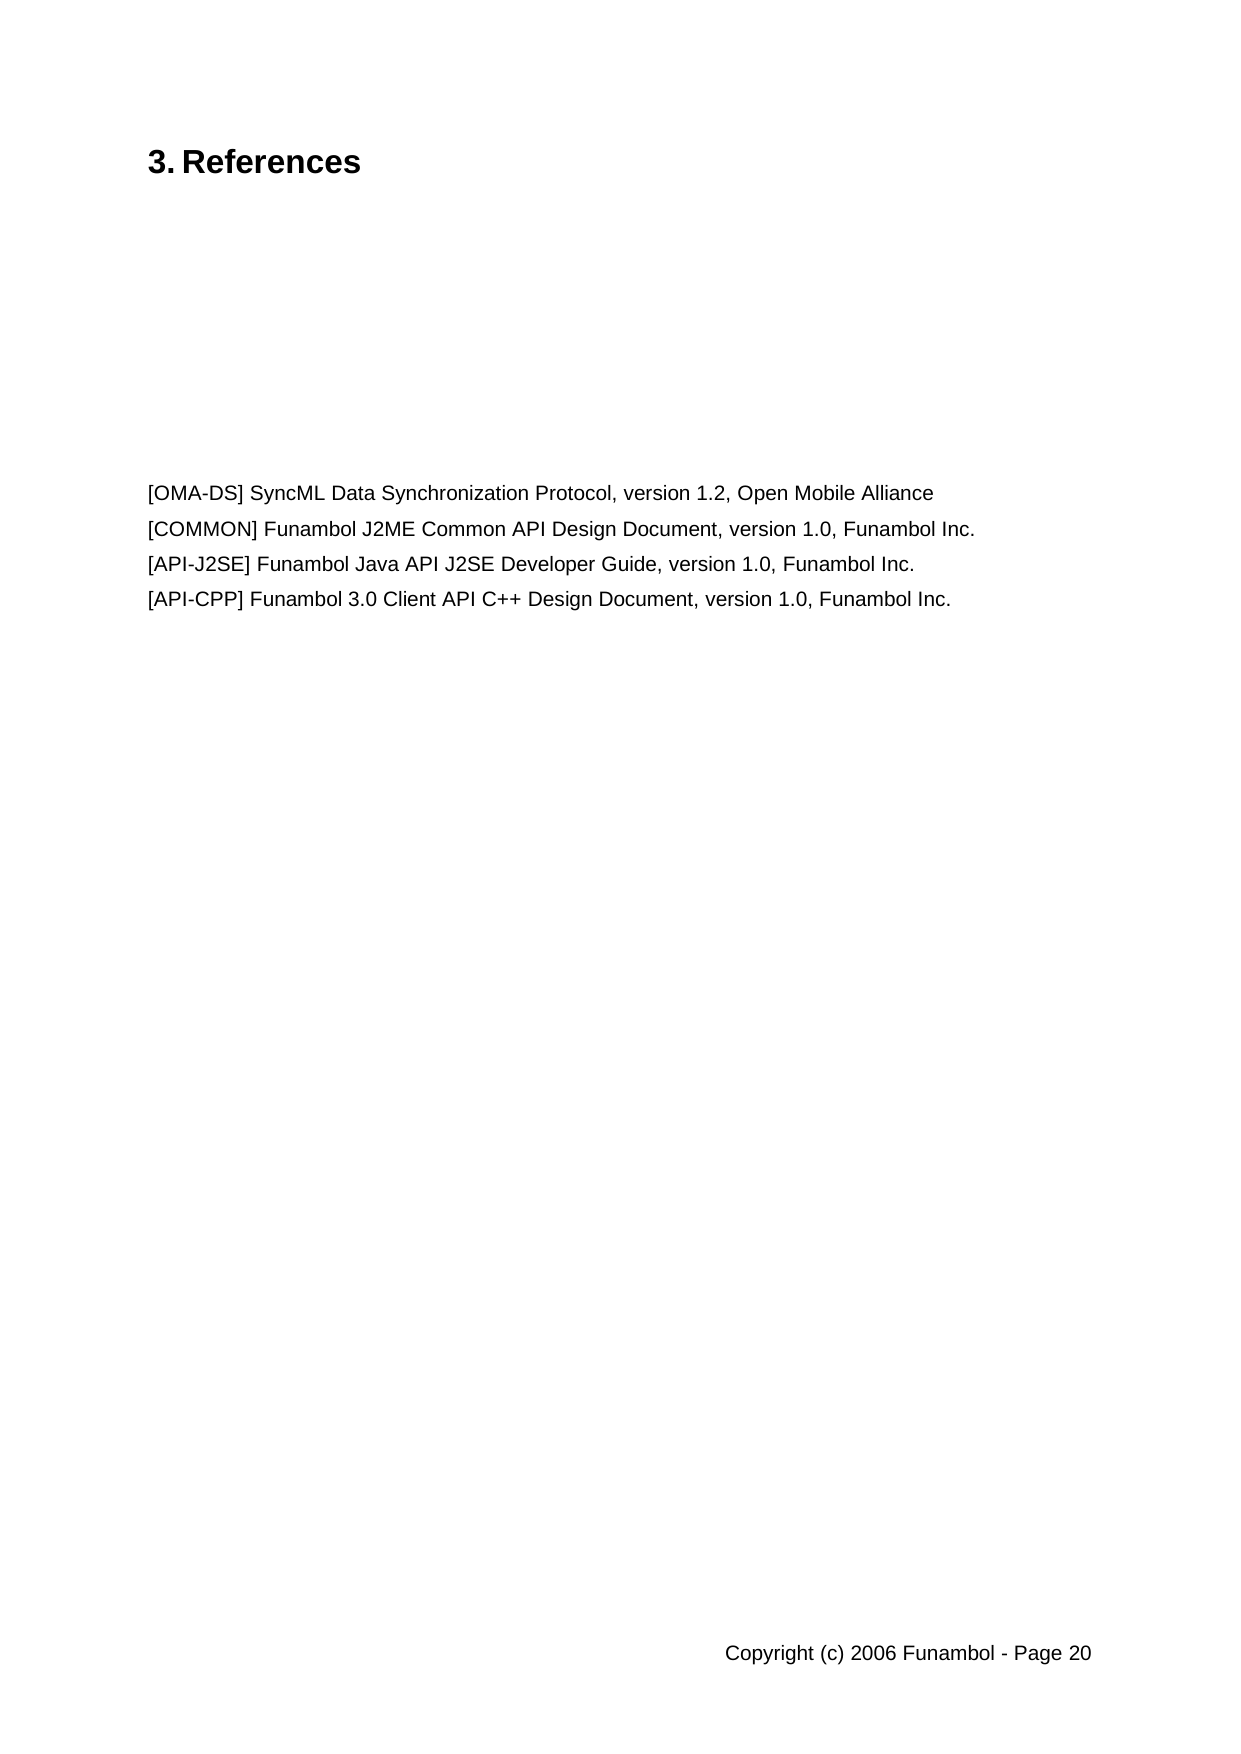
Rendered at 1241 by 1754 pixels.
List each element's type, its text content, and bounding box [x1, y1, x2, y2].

text [API-CPP] Funambol 3.0 Client API C++ Design Document, version 1.0, Funambol Inc. [148, 588, 1093, 611]
text [API-J2SE] Funambol Java API J2SE Developer Guide, version 1.0, Funambol Inc. [148, 552, 1093, 576]
text [COMMON] Funambol J2ME Common API Design Document, version 1.0, Funambol Inc. [148, 517, 1093, 541]
text [OMA-DS] SyncML Data Synchronization Protocol, version 1.2, Open Mobile Alliance [148, 482, 1093, 505]
subtitle References [148, 143, 1093, 180]
